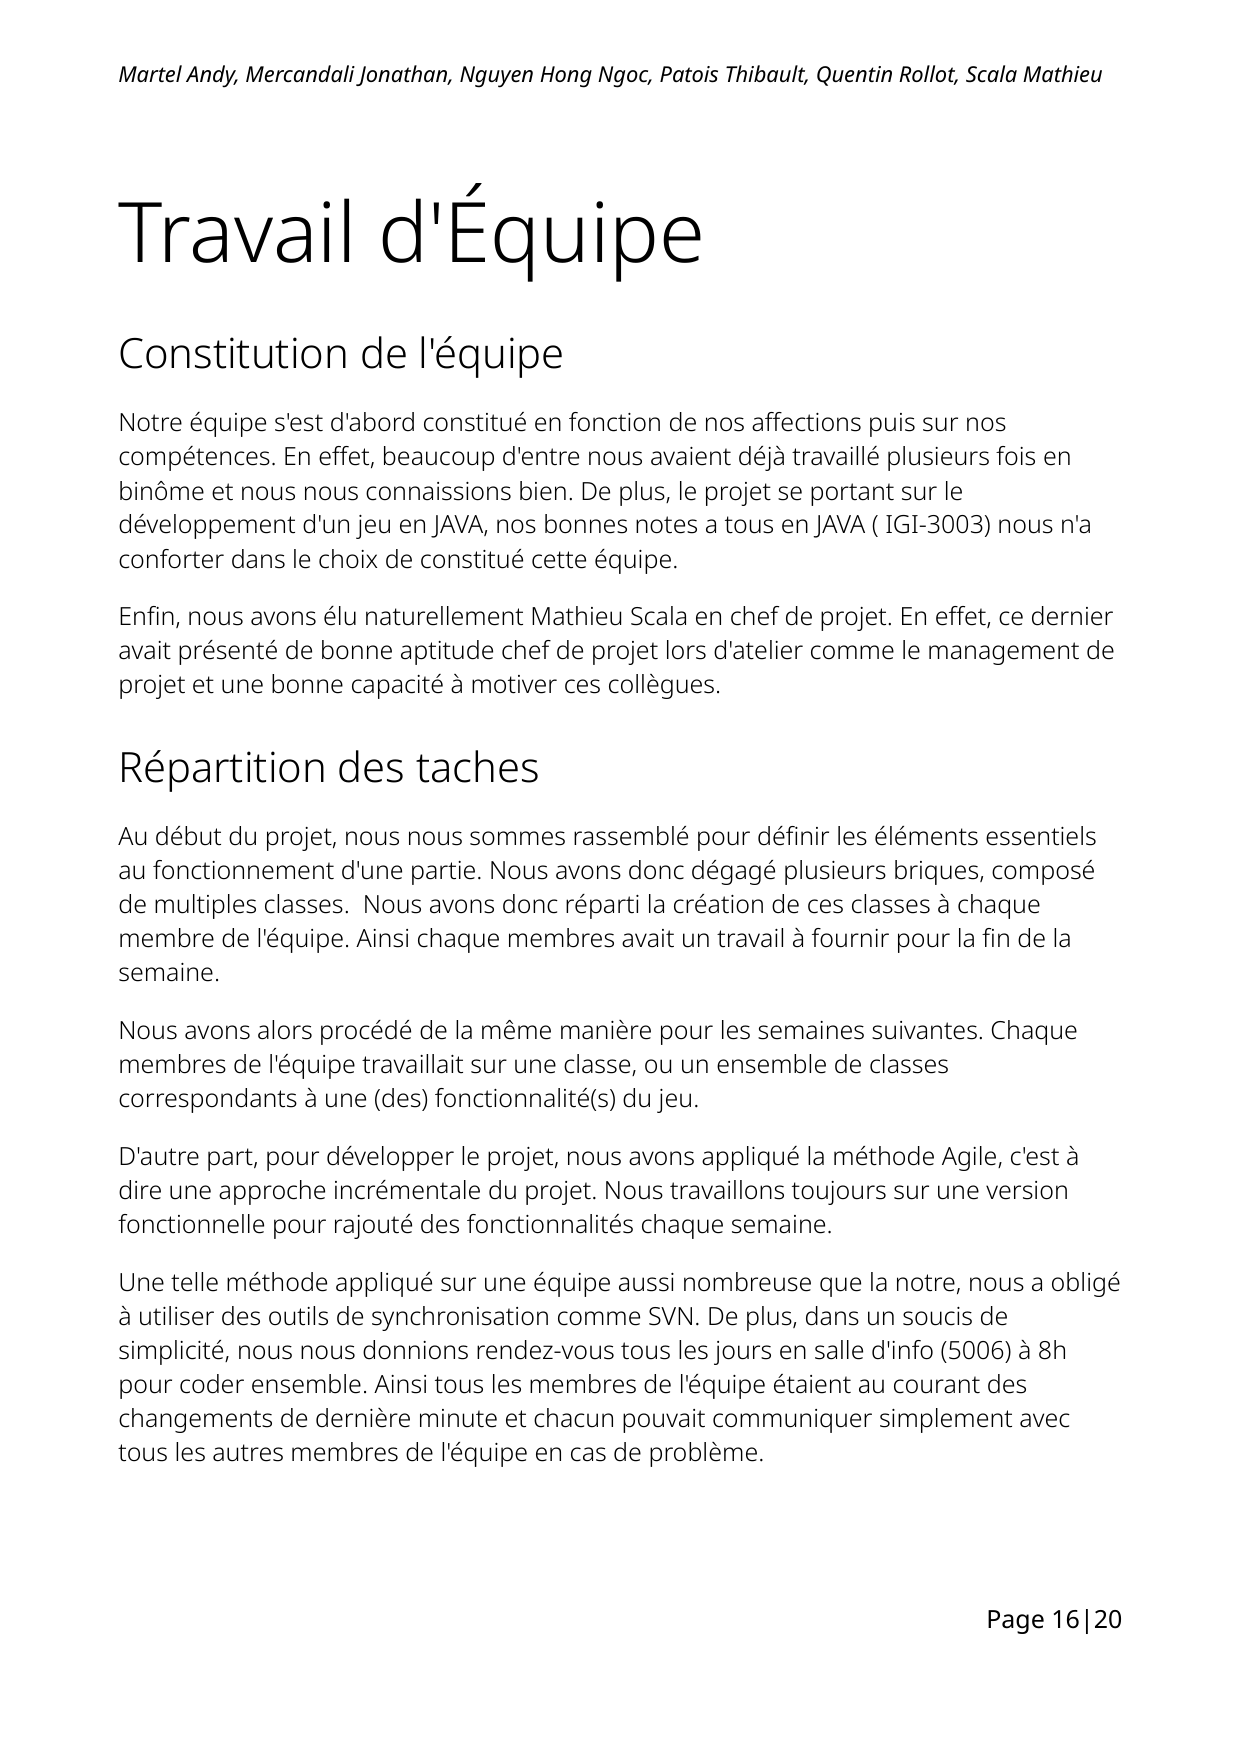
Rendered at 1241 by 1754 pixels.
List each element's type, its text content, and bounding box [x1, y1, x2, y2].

text D'autre part, pour développer le projet, nous avons appliqué la méthode Agile, c'est à dire une approche incrémentale du projet. Nous travaillons toujours sur une version fonctionnelle pour rajouté des fonctionnalités chaque semaine. [118, 1138, 1122, 1241]
subtitle Travail d'Équipe [118, 173, 1122, 286]
subtitle Répartition des taches [118, 738, 1122, 794]
subtitle Constitution de l'équipe [118, 324, 1122, 381]
text Nous avons alors procédé de la même manière pour les semaines suivantes. Chaque membres de l'équipe travaillait sur une classe, ou un ensemble de classes correspondants à une (des) fonctionnalité(s) du jeu. [118, 1013, 1122, 1115]
text Enfin, nous avons élu naturellement Mathieu Scala en chef de projet. En effet, ce dernier avait présenté de bonne aptitude chef de projet lors d'atelier comme le management de projet et une bonne capacité à motiver ces collègues. [118, 599, 1122, 701]
text Une telle méthode appliqué sur une équipe aussi nombreuse que la notre, nous a obligé à utiliser des outils de synchronisation comme SVN. De plus, dans un soucis de simplicité, nous nous donnions rendez-vous tous les jours en salle d'info (5006) à 8h pour coder ensemble. Ainsi tous les membres de l'équipe étaient au courant des changements de dernière minute et chacun pouvait communiquer simplement avec tous les autres membres de l'équipe en cas de problème. [118, 1264, 1122, 1468]
text Notre équipe s'est d'abord constitué en fonction de nos affections puis sur nos compétences. En effet, beaucoup d'entre nous avaient déjà travaillé plusieurs fois en binôme et nous nous connaissions bien. De plus, le projet se portant sur le développement d'un jeu en JAVA, nos bonnes notes a tous en JAVA ( IGI-3003) nous n'a conforter dans le choix de constitué cette équipe. [118, 405, 1122, 575]
text Au début du projet, nous nous sommes rassemblé pour définir les éléments essentiels au fonctionnement d'une partie. Nous avons donc dégagé plusieurs briques, composé de multiples classes. Nous avons donc réparti la création de ces classes à chaque membre de l'équipe. Ainsi chaque membres avait un travail à fournir pour la fin de la semaine. [118, 819, 1122, 989]
